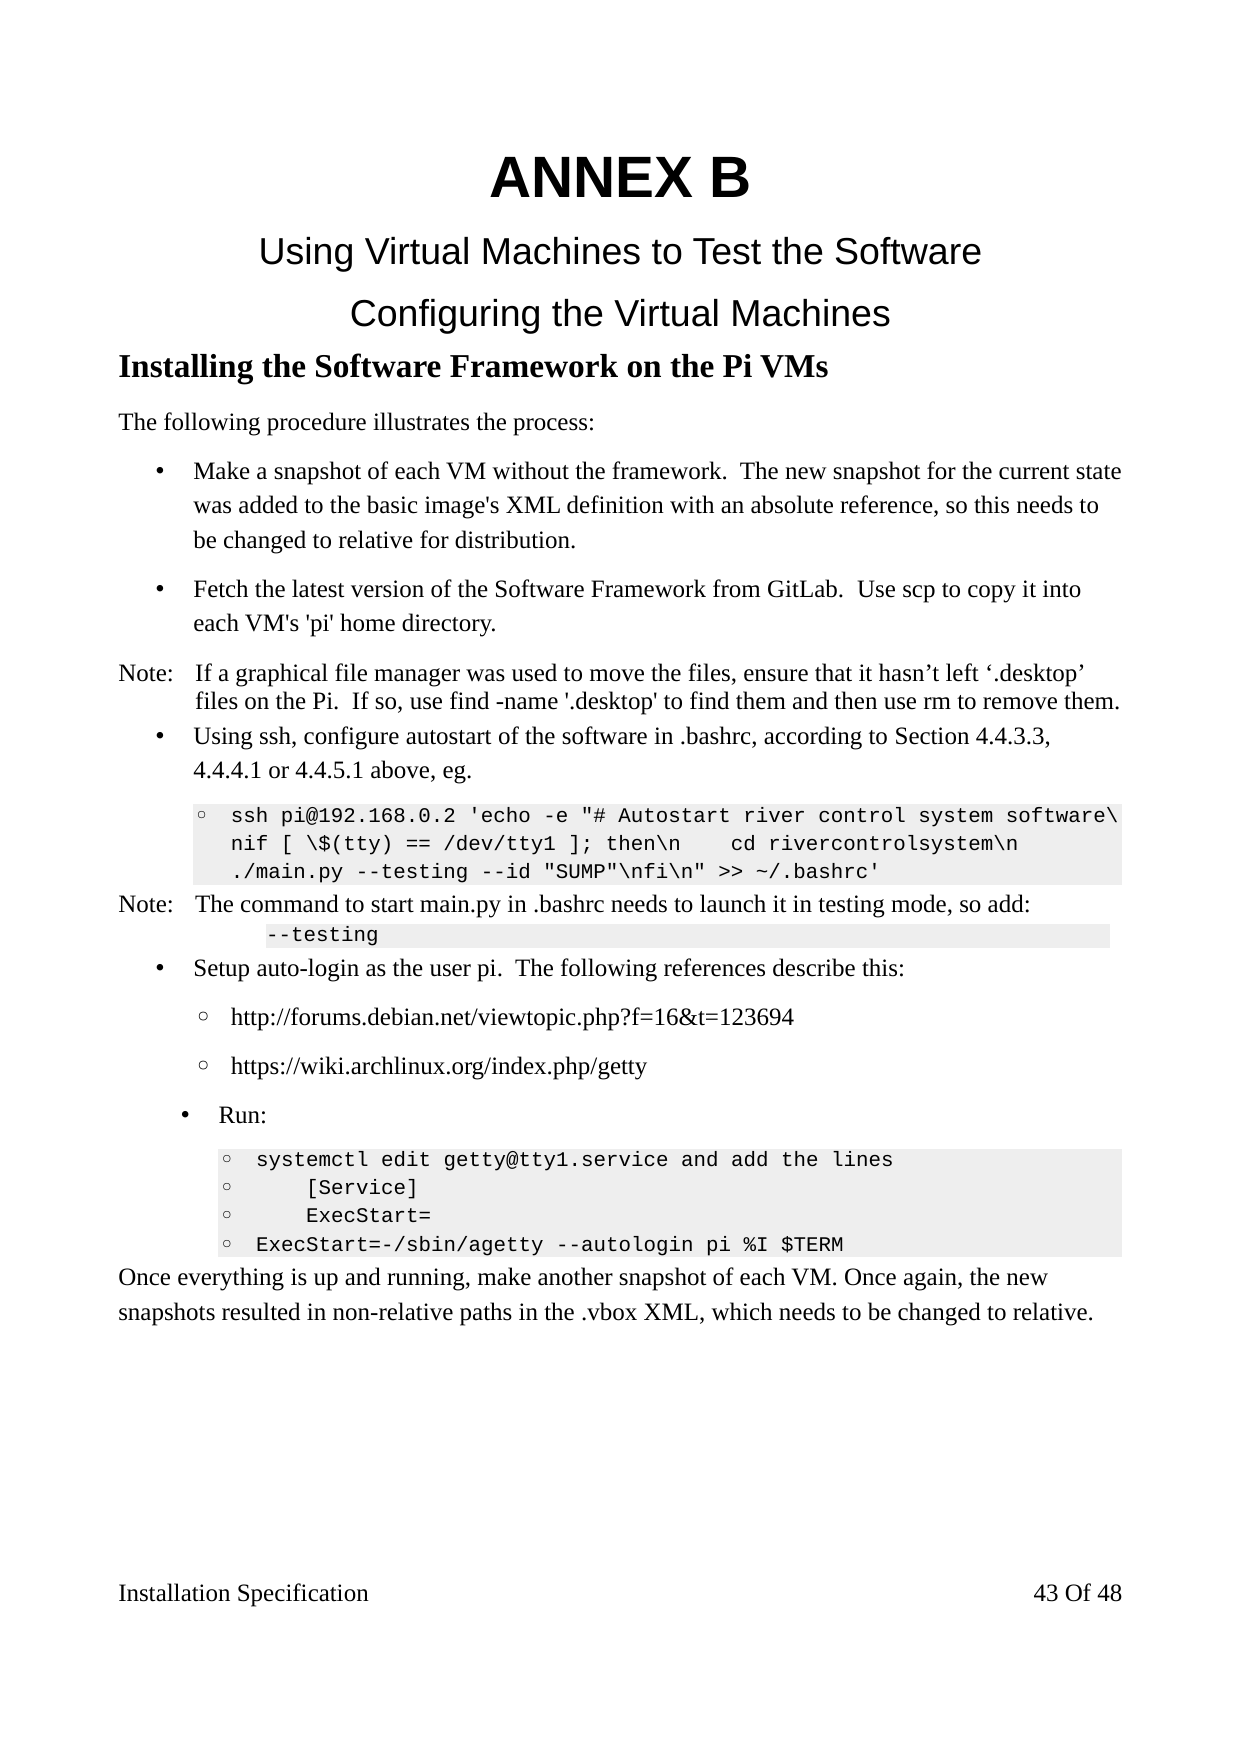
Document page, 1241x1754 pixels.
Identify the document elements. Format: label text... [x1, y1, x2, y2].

list ssh pi@192.168.0.2 'echo -e "# Autostart river control system software\nif [ \$(tty) == /dev/tty1 ]; then\n cd rivercontrolsystem\n ./main.py --testing --id "SUMP"\nfi\n" >> ~/.bashrc' [193, 804, 1122, 885]
text Installing the Software Framework on the Pi VMs [118, 346, 1122, 385]
list Make a snapshot of each VM without the framework. The new snapshot for the current state was added to the basic image's XML definition with an absolute reference, so this needs to be changed to relative for distribution. [156, 456, 1122, 554]
subtitle Using Virtual Machines to Test the Software [118, 229, 1122, 272]
text Note: If a graphical file manager was used to move the files, ensure that it hasn’t left ‘.desktop’ files on the Pi. If so, use find -name '.desktop' to find them and then use rm to remove them. [118, 658, 1122, 715]
list systemctl edit getty@tty1.service and add the lines [218, 1149, 1122, 1172]
title ANNEX B [118, 143, 1122, 210]
text Note: The command to start main.py in .bashrc needs to launch it in testing mode, so add: [118, 889, 1122, 918]
list Run: [181, 1100, 1122, 1128]
list https://wiki.archlinux.org/index.php/getty [193, 1051, 1122, 1079]
text Once everything is up and running, make another snapshot of each VM. Once again, the new snapshots resulted in non-relative paths in the .vbox XML, which needs to be changed to relative. [118, 1262, 1122, 1325]
list [Service] [218, 1177, 1122, 1201]
list ExecStart=-/sbin/agetty --autologin pi %I $TERM [218, 1234, 1122, 1257]
list http://forums.debian.net/viewtopic.php?f=16&t=123694 [193, 1002, 1122, 1030]
text The following procedure illustrates the process: [118, 407, 1122, 436]
list Fetch the latest version of the Software Framework from GitLab. Use scp to copy it into each VM's 'pi' home directory. [156, 574, 1122, 637]
list Using ssh, configure autostart of the software in .bashrc, according to Section 4.4.3.3, 4.4.4.1 or 4.4.5.1 above, eg. [156, 721, 1122, 784]
text --testing [266, 924, 1110, 948]
list ExecStart= [218, 1206, 1122, 1229]
list Setup auto-login as the user pi. The following references describe this: [156, 953, 1122, 981]
subtitle Configuring the Virtual Machines [118, 291, 1122, 334]
